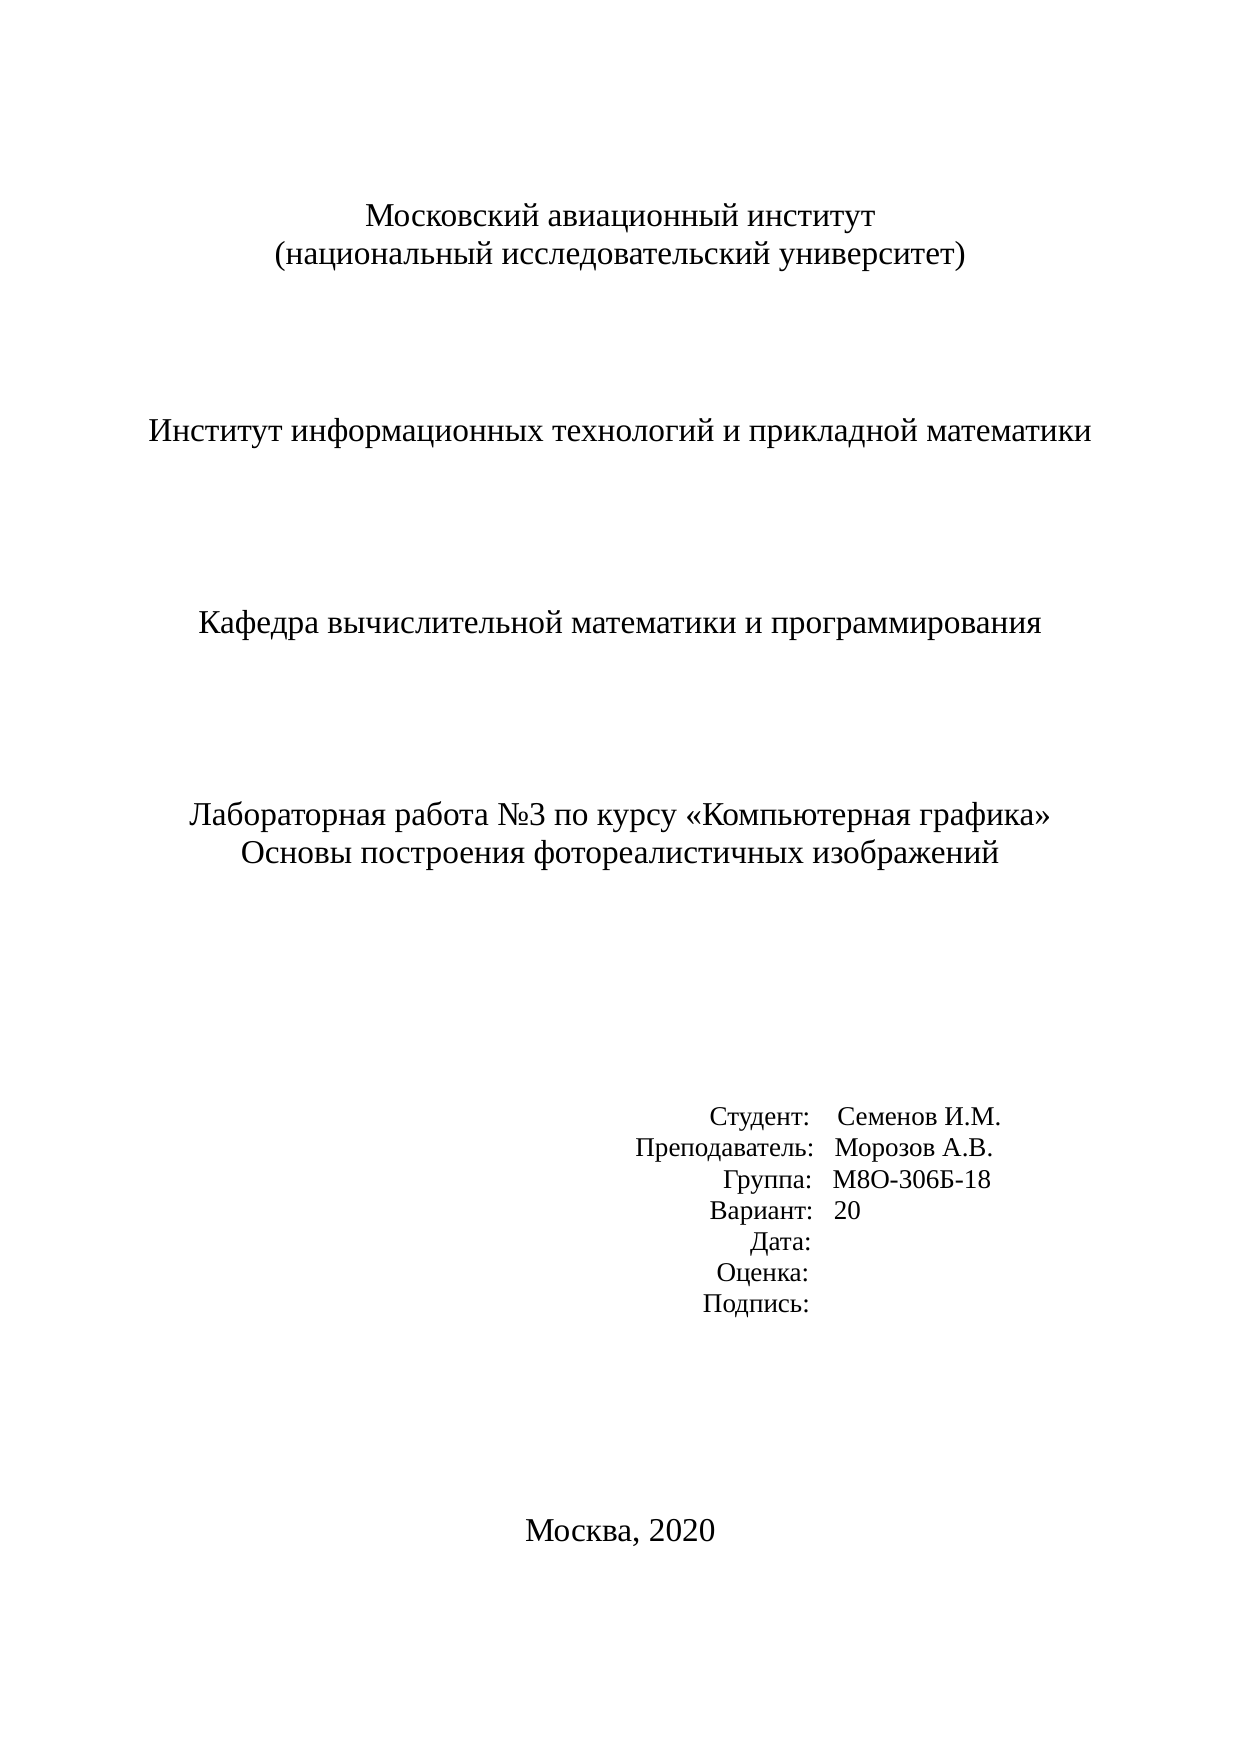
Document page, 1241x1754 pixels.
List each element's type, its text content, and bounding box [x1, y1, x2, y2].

text Москва, 2020 [118, 1510, 1122, 1548]
text Подпись: [118, 1287, 1122, 1318]
text Институт информационных технологий и прикладной математики [118, 410, 1122, 449]
text (национальный исследовательский университет) [118, 233, 1122, 271]
text Студент: Семенов И.М. [118, 1100, 1122, 1132]
text Московский авиационный институт [118, 195, 1122, 233]
text Кафедра вычислительной математики и программирования [118, 602, 1122, 640]
text Вариант: 20 [118, 1194, 1122, 1225]
text Дата: [118, 1225, 1122, 1256]
text Группа: М8О-306Б-18 [118, 1163, 1122, 1194]
text Преподаватель: Морозов А.В. [118, 1132, 1122, 1163]
text Лабораторная работа №3 по курсу «Компьютерная графика» [118, 794, 1122, 832]
text Основы построения фотореалистичных изображений [118, 832, 1122, 870]
text Оценка: [118, 1256, 1122, 1287]
